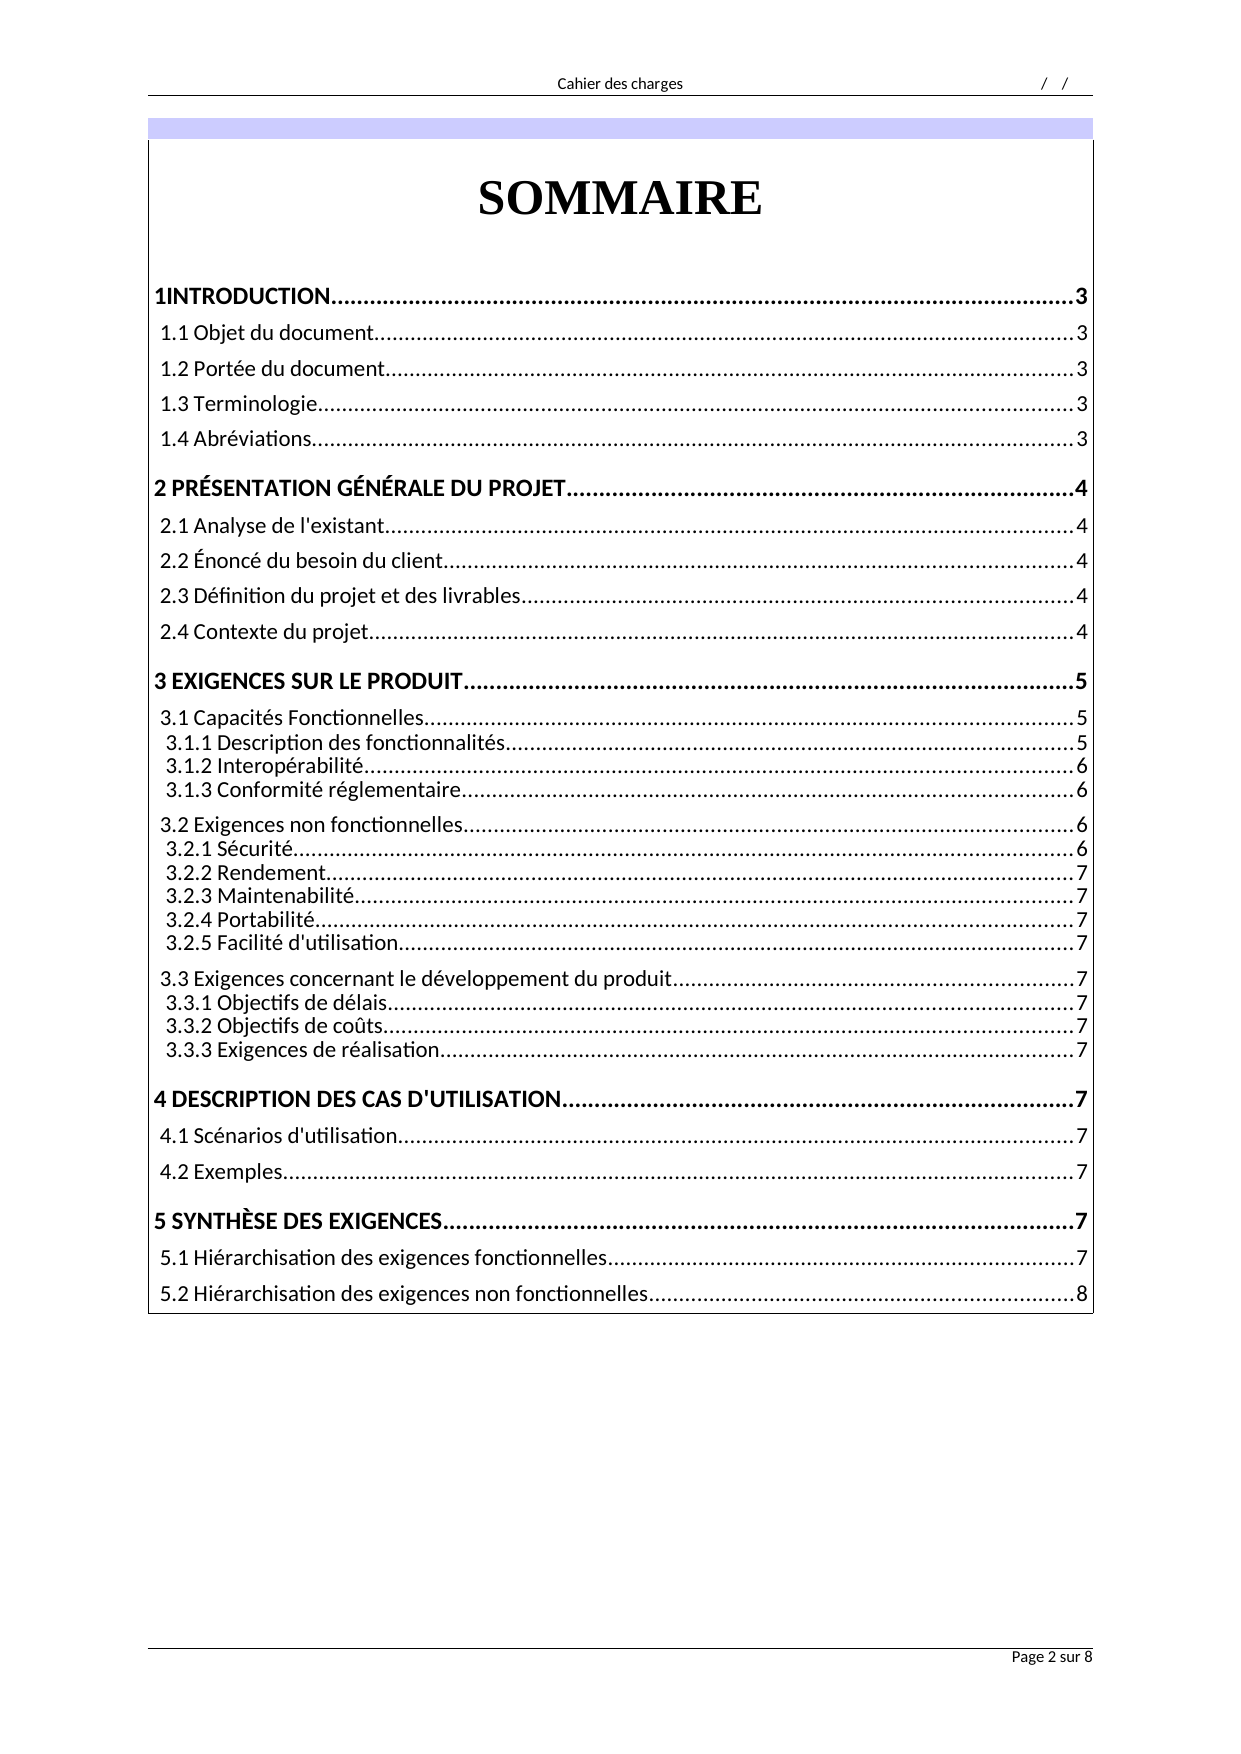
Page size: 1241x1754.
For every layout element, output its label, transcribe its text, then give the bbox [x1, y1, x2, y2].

table_cell Sommaire 1Introduction 3 1.1 Objet du document 3 1.2 Portée du document 3 1.3 Terminologie 3 1.4 Abréviations 3 2 Présentation générale du projet 4 2.1 Analyse de l'existant 4 2.2 Énoncé du besoin du client 4 2.3 Définition du projet et des livrables 4 2.4 Contexte du projet 4 3 Exigences sur le produit 5 3.1 Capacités Fonctionnelles 5 3.1.1 Description des fonctionnalités 5 3.1.2 Interopérabilité 6 3.1.3 Conformité réglementaire 6 3.2 Exigences non fonctionnelles 6 3.2.1 Sécurité 6 3.2.2 Rendement 7 3.2.3 Maintenabilité 7 3.2.4 Portabilité 7 3.2.5 Facilité d'utilisation 7 3.3 Exigences concernant le développement du produit 7 3.3.1 Objectifs de délais 7 3.3.2 Objectifs de coûts 7 3.3.3 Exigences de réalisation 7 4 Description des cas d'utilisation 7 4.1 Scénarios d'utilisation 7 4.2 Exemples 7 5 Synthèse des Exigences 7 5.1 Hiérarchisation des exigences fonctionnelles 7 5.2 Hiérarchisation des exigences non fonctionnelles 8 [149, 140, 1093, 1313]
